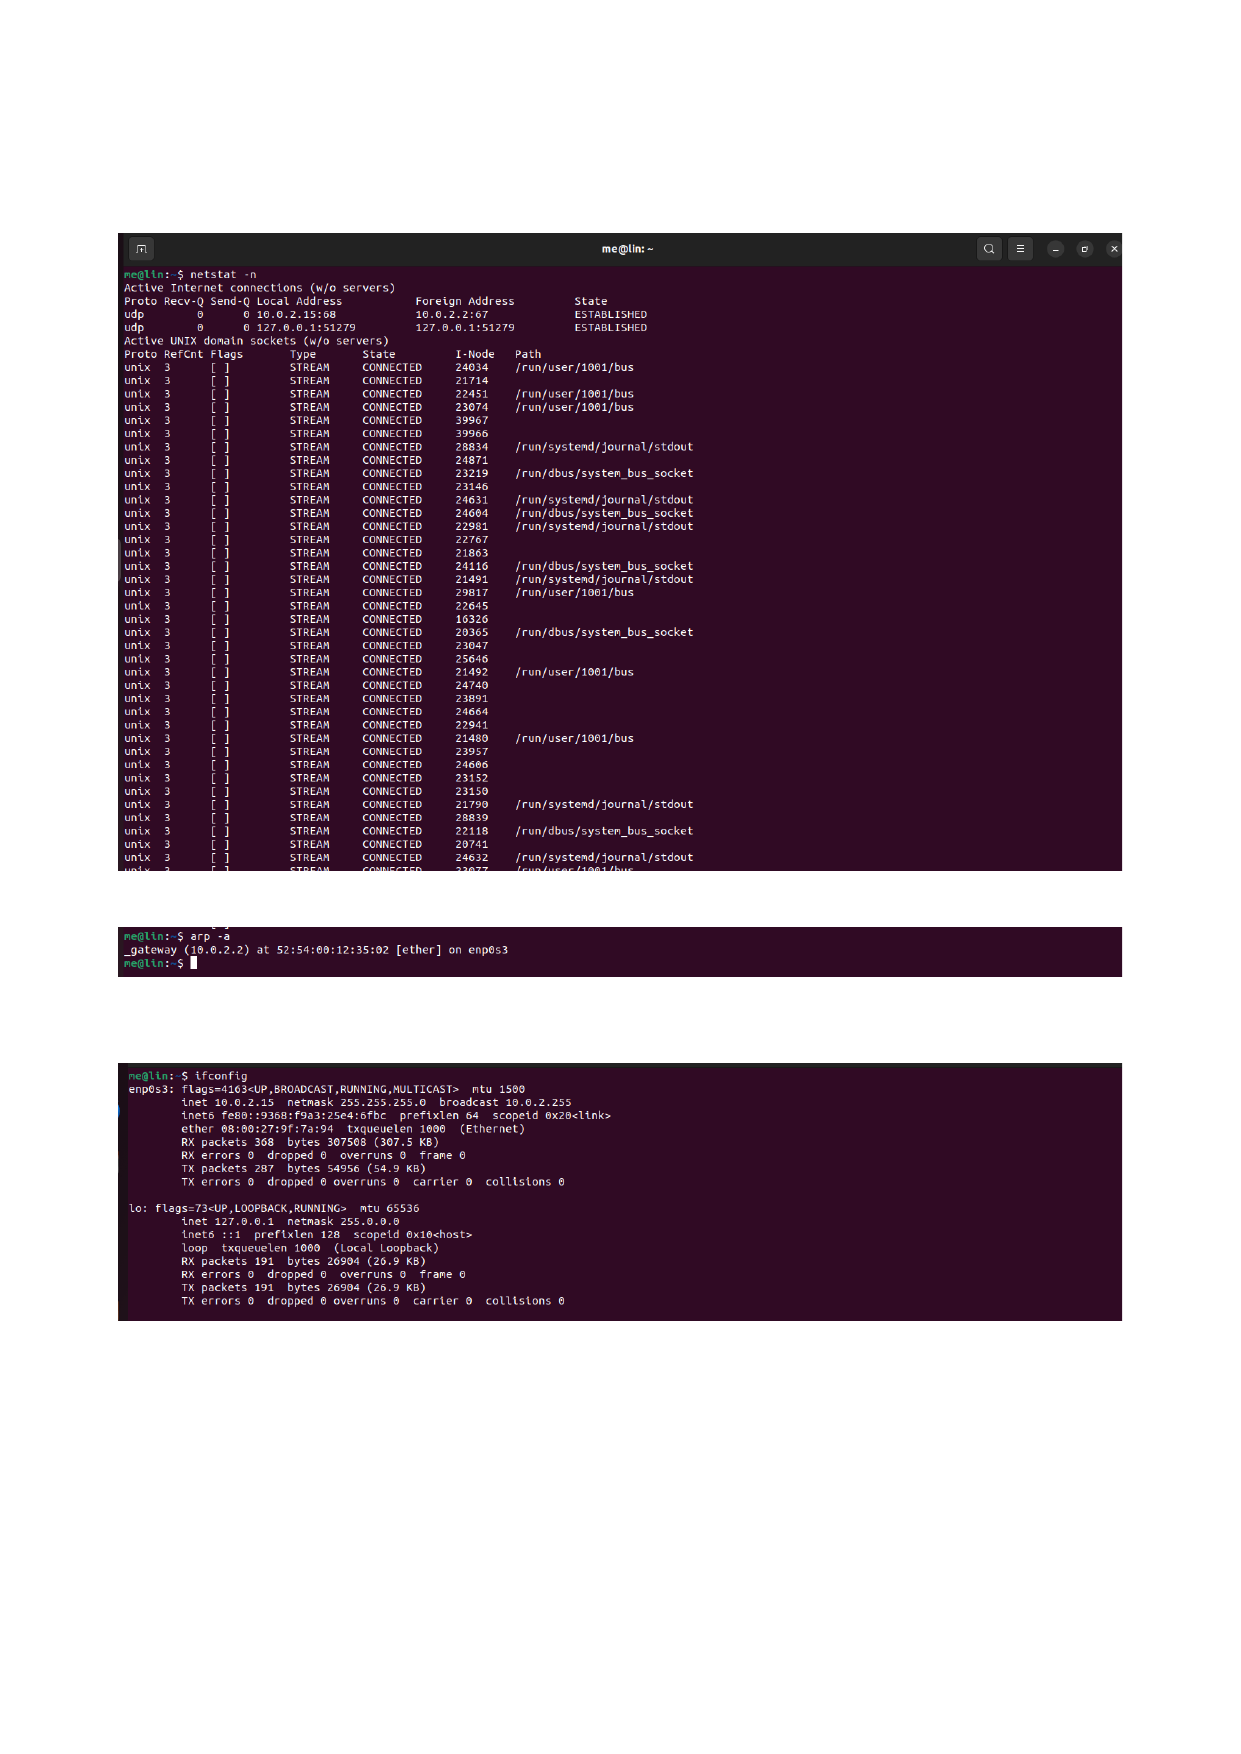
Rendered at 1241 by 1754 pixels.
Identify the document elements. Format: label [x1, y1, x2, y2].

picture [118, 1063, 1123, 1321]
picture [118, 927, 1123, 977]
picture [118, 233, 1123, 871]
